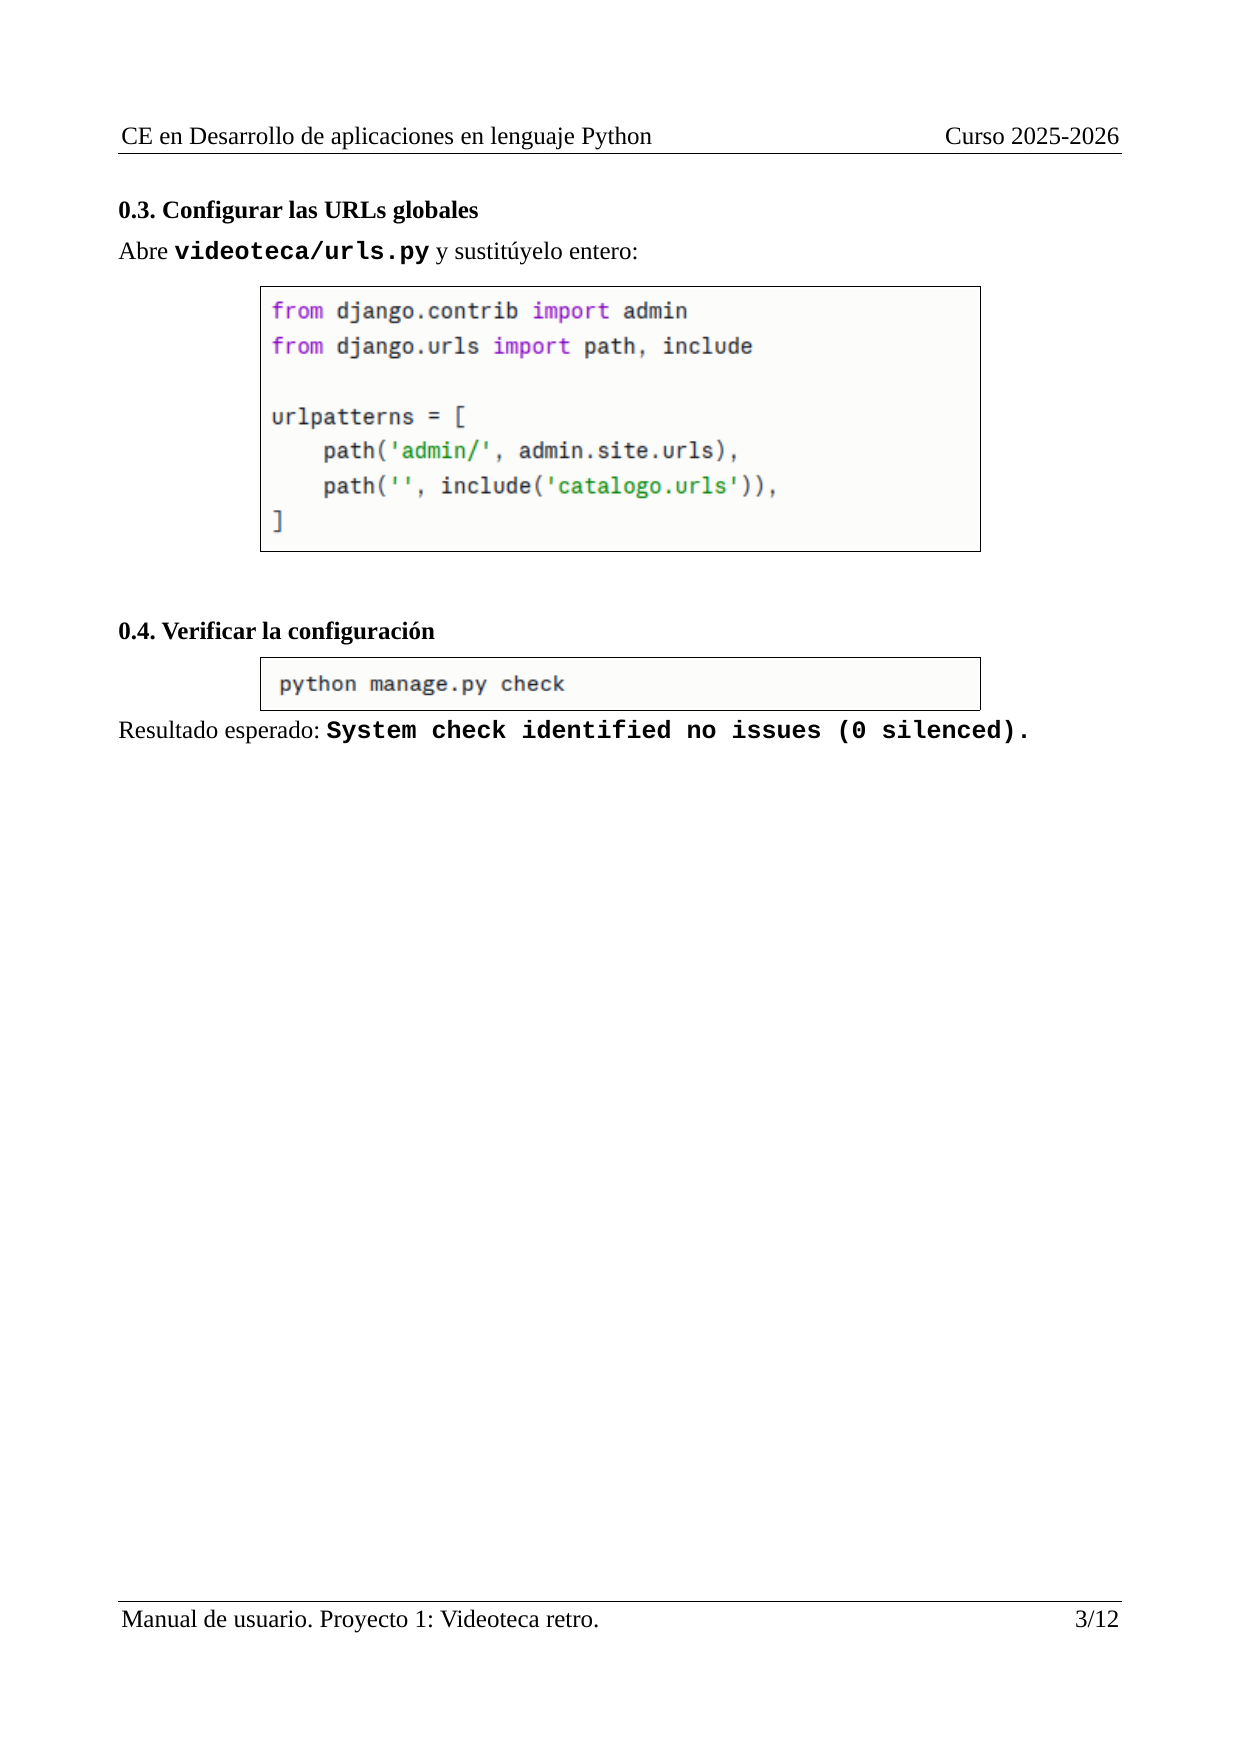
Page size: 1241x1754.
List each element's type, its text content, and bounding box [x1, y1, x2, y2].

picture [263, 289, 978, 549]
subtitle 0.3. Configurar las URLs globales [118, 195, 1122, 223]
picture [263, 660, 978, 708]
subtitle 0.4. Verificar la configuración [118, 616, 1122, 645]
text Resultado esperado: System check identified no issues (0 silenced). [118, 657, 1122, 746]
text Abre videoteca/urls.py y sustitúyelo entero: [118, 236, 1122, 267]
